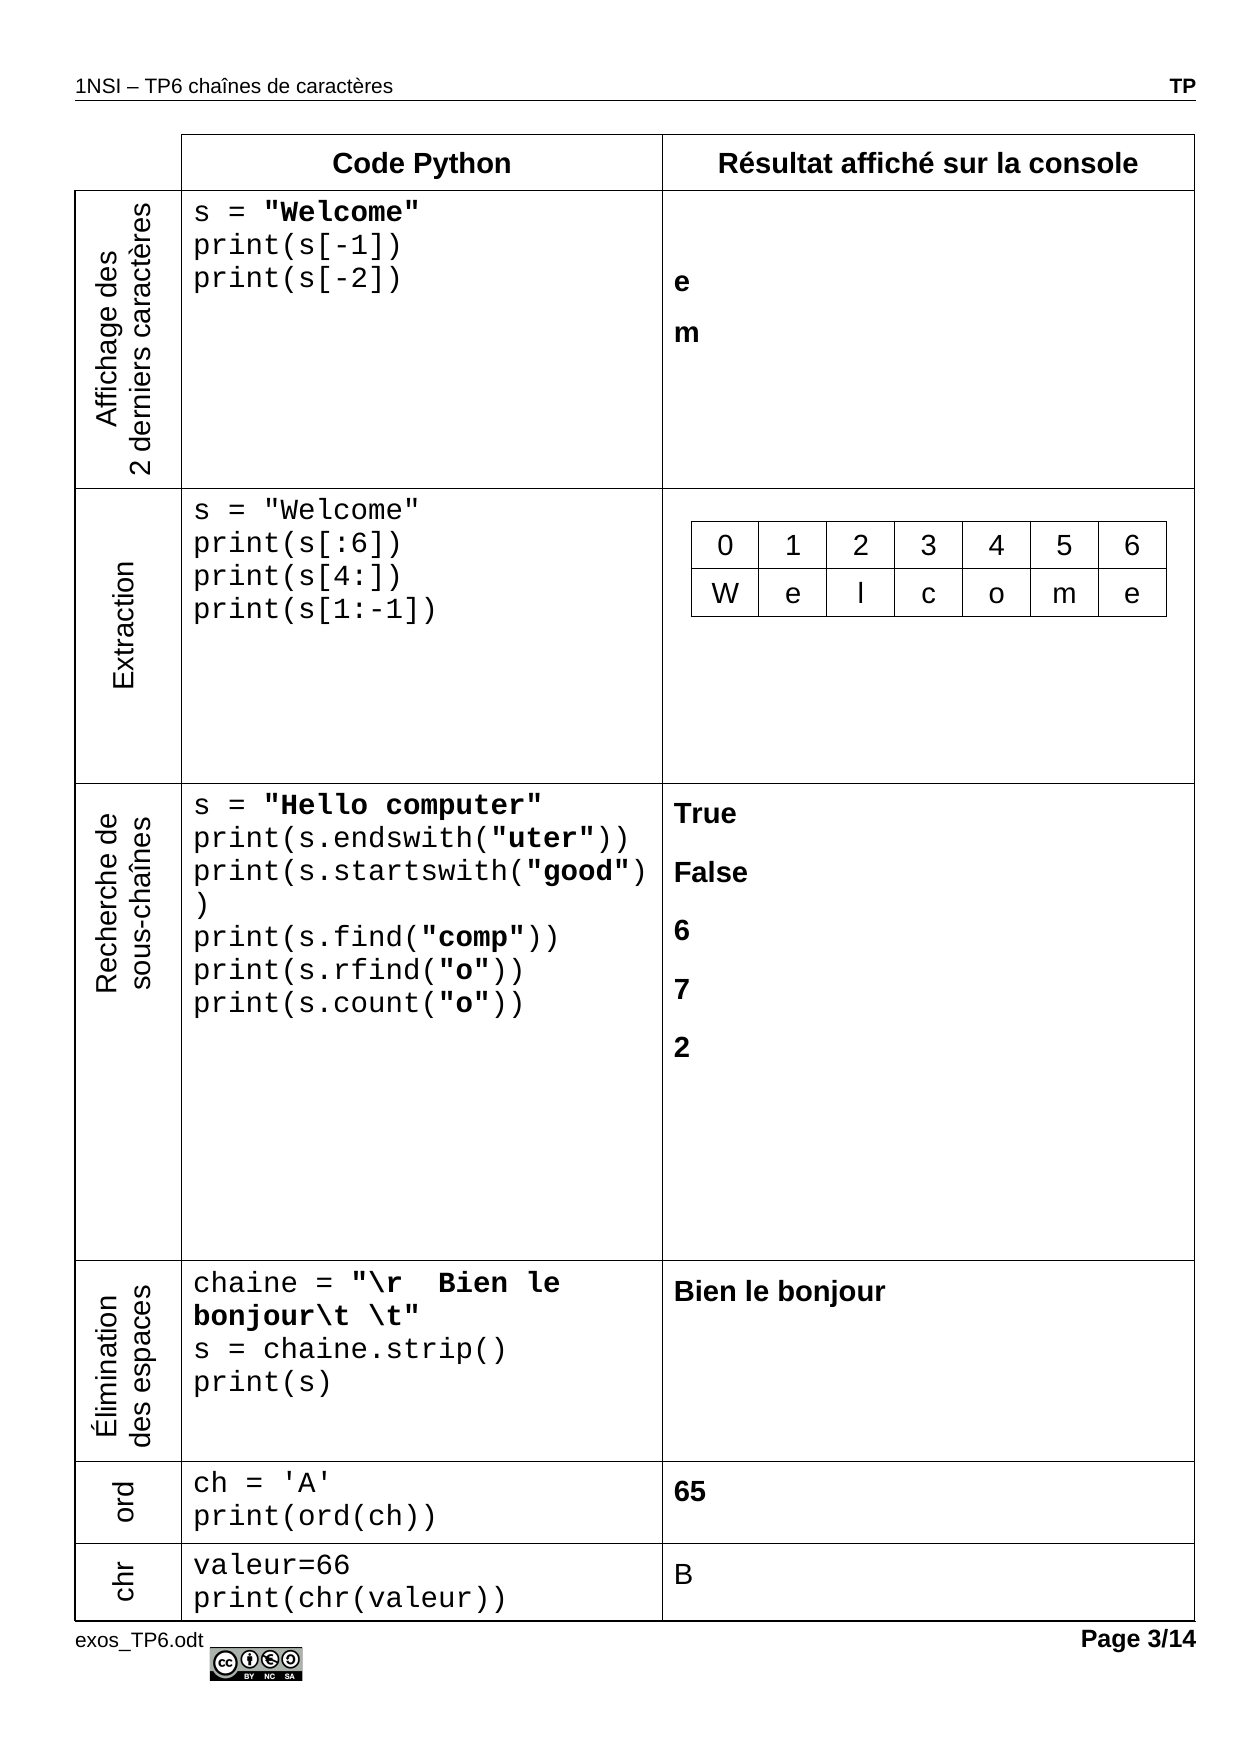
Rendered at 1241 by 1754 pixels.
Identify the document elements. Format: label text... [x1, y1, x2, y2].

table_header 6 [1099, 522, 1166, 568]
table_cell ord [76, 1462, 181, 1543]
table_cell chr [76, 1544, 181, 1620]
picture [209, 1647, 303, 1681]
table_header 0 [692, 522, 758, 568]
table_cell W [692, 569, 758, 616]
table_cell True False 6 7 2 [663, 784, 1194, 1260]
table_header 3 [895, 522, 962, 568]
table_cell B [663, 1544, 1194, 1620]
table_cell c [895, 569, 962, 616]
table_cell s = "Hello computer" print(s.endswith("uter")) print(s.startswith("good")) print(s.find("comp")) print(s.rfind("o")) print(s.count("o")) [182, 784, 662, 1260]
table_cell m [1031, 569, 1098, 616]
table_cell e [1099, 569, 1166, 616]
table_cell Bien le bonjour [663, 1261, 1194, 1461]
table_cell valeur=66 print(chr(valeur)) [182, 1544, 662, 1620]
table_cell Recherche de sous-chaînes [76, 784, 181, 1260]
table_cell s = "Welcome" print(s[-1]) print(s[-2]) [182, 191, 662, 488]
table_cell l [827, 569, 894, 616]
table_cell Élimination des espaces [76, 1261, 181, 1461]
table_cell Extraction [76, 489, 181, 782]
table_cell s = "Welcome" print(s[:6]) print(s[4:]) print(s[1:-1]) [182, 489, 662, 782]
table_header 4 [963, 522, 1030, 568]
table_header 5 [1031, 522, 1098, 568]
table_cell chaine = "\r Bien le bonjour\t \t" s = chaine.strip() print(s) [182, 1261, 662, 1461]
table_header 2 [827, 522, 894, 568]
table_cell ch = 'A' print(ord(ch)) [182, 1462, 662, 1543]
table_cell Affichage des 2 derniers caractères [76, 191, 181, 488]
table_cell 65 [663, 1462, 1194, 1543]
table_header 1 [759, 522, 826, 568]
table_cell e m [663, 191, 1194, 488]
table_header [75, 134, 181, 190]
table_cell o [963, 569, 1030, 616]
table_cell e [759, 569, 826, 616]
table_header Code Python [182, 135, 662, 190]
table_cell [663, 489, 1194, 782]
table_header Résultat affiché sur la console [663, 135, 1194, 190]
